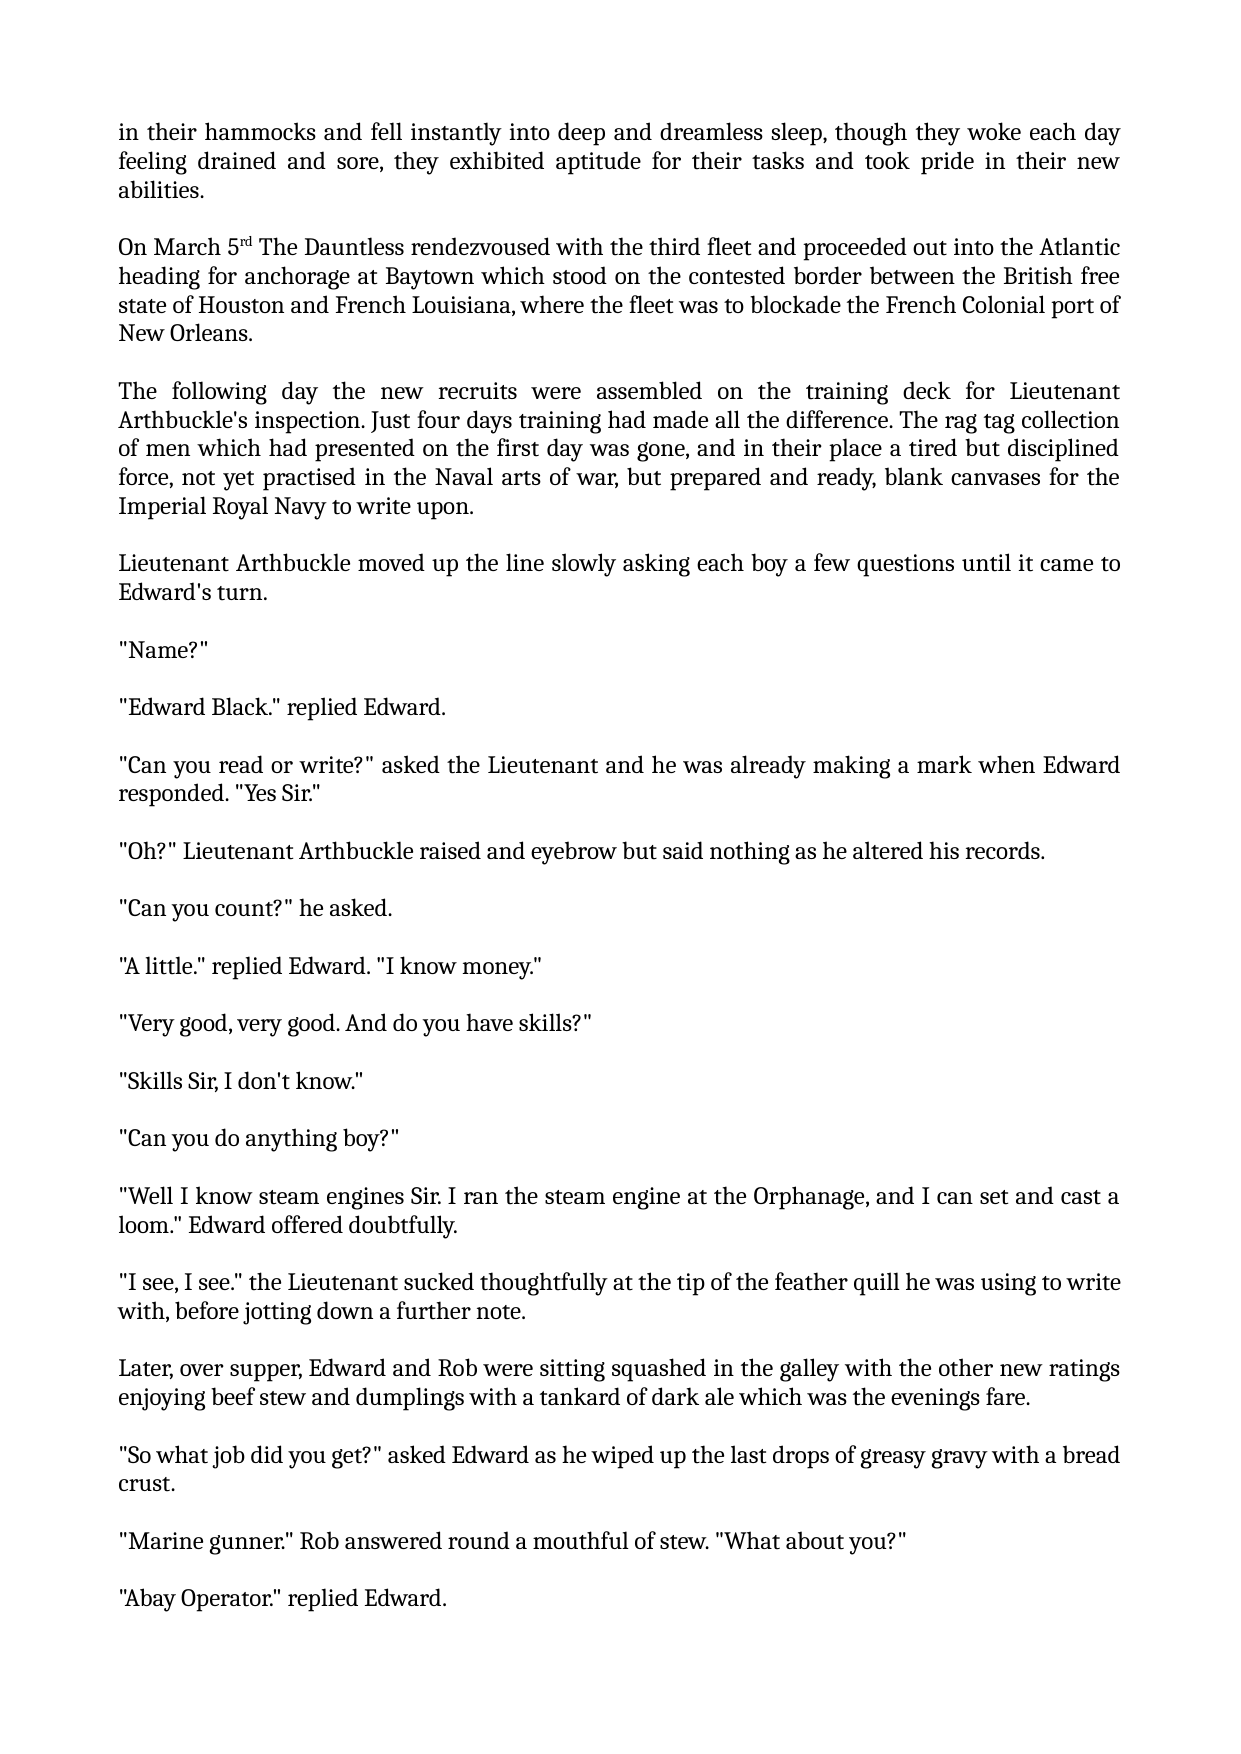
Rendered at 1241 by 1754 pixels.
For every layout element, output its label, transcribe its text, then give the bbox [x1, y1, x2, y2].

text The following day the new recruits were assembled on the training deck for Lieutenant Arthbuckle's inspection. Just four days training had made all the difference. The rag tag collection of men which had presented on the first day was gone, and in their place a tired but disciplined force, not yet practised in the Naval arts of war, but prepared and ready, blank canvases for the Imperial Royal Navy to write upon. [118, 377, 1122, 521]
text On March 5rd The Dauntless rendezvoused with the third fleet and proceeded out into the Atlantic heading for anchorage at Baytown which stood on the contested border between the British free state of Houston and French Louisiana, where the fleet was to blockade the French Colonial port of New Orleans. [118, 233, 1122, 348]
text "Marine gunner." Rob answered round a mouthful of stew. "What about you?" [118, 1527, 1122, 1556]
text "Very good, very good. And do you have skills?" [118, 1009, 1122, 1038]
text "Well I know steam engines Sir. I ran the steam engine at the Orphanage, and I can set and cast a loom." Edward offered doubtfully. [118, 1182, 1122, 1239]
text "Name?" [118, 636, 1122, 664]
text "So what job did you get?" asked Edward as he wiped up the last drops of greasy gravy with a bread crust. [118, 1441, 1122, 1498]
text Later, over supper, Edward and Rob were sitting squashed in the galley with the other new ratings enjoying beef stew and dumplings with a tankard of dark ale which was the evenings fare. [118, 1354, 1122, 1412]
text in their hammocks and fell instantly into deep and dreamless sleep, though they woke each day feeling drained and sore, they exhibited aptitude for their tasks and took pride in their new abilities. [118, 118, 1122, 204]
text "Can you read or write?" asked the Lieutenant and he was already making a mark when Edward responded. "Yes Sir." [118, 751, 1122, 808]
text "Abay Operator." replied Edward. [118, 1584, 1122, 1613]
text Lieutenant Arthbuckle moved up the line slowly asking each boy a few questions until it came to Edward's turn. [118, 549, 1122, 607]
text "I see, I see." the Lieutenant sucked thoughtfully at the tip of the feather quill he was using to write with, before jotting down a further note. [118, 1268, 1122, 1326]
text "Oh?" Lieutenant Arthbuckle raised and eyebrow but said nothing as he altered his records. [118, 837, 1122, 866]
text "Can you do anything boy?" [118, 1124, 1122, 1153]
text "Skills Sir, I don't know." [118, 1067, 1122, 1096]
text "A little." replied Edward. "I know money." [118, 952, 1122, 981]
text "Can you count?" he asked. [118, 894, 1122, 923]
text "Edward Black." replied Edward. [118, 693, 1122, 722]
